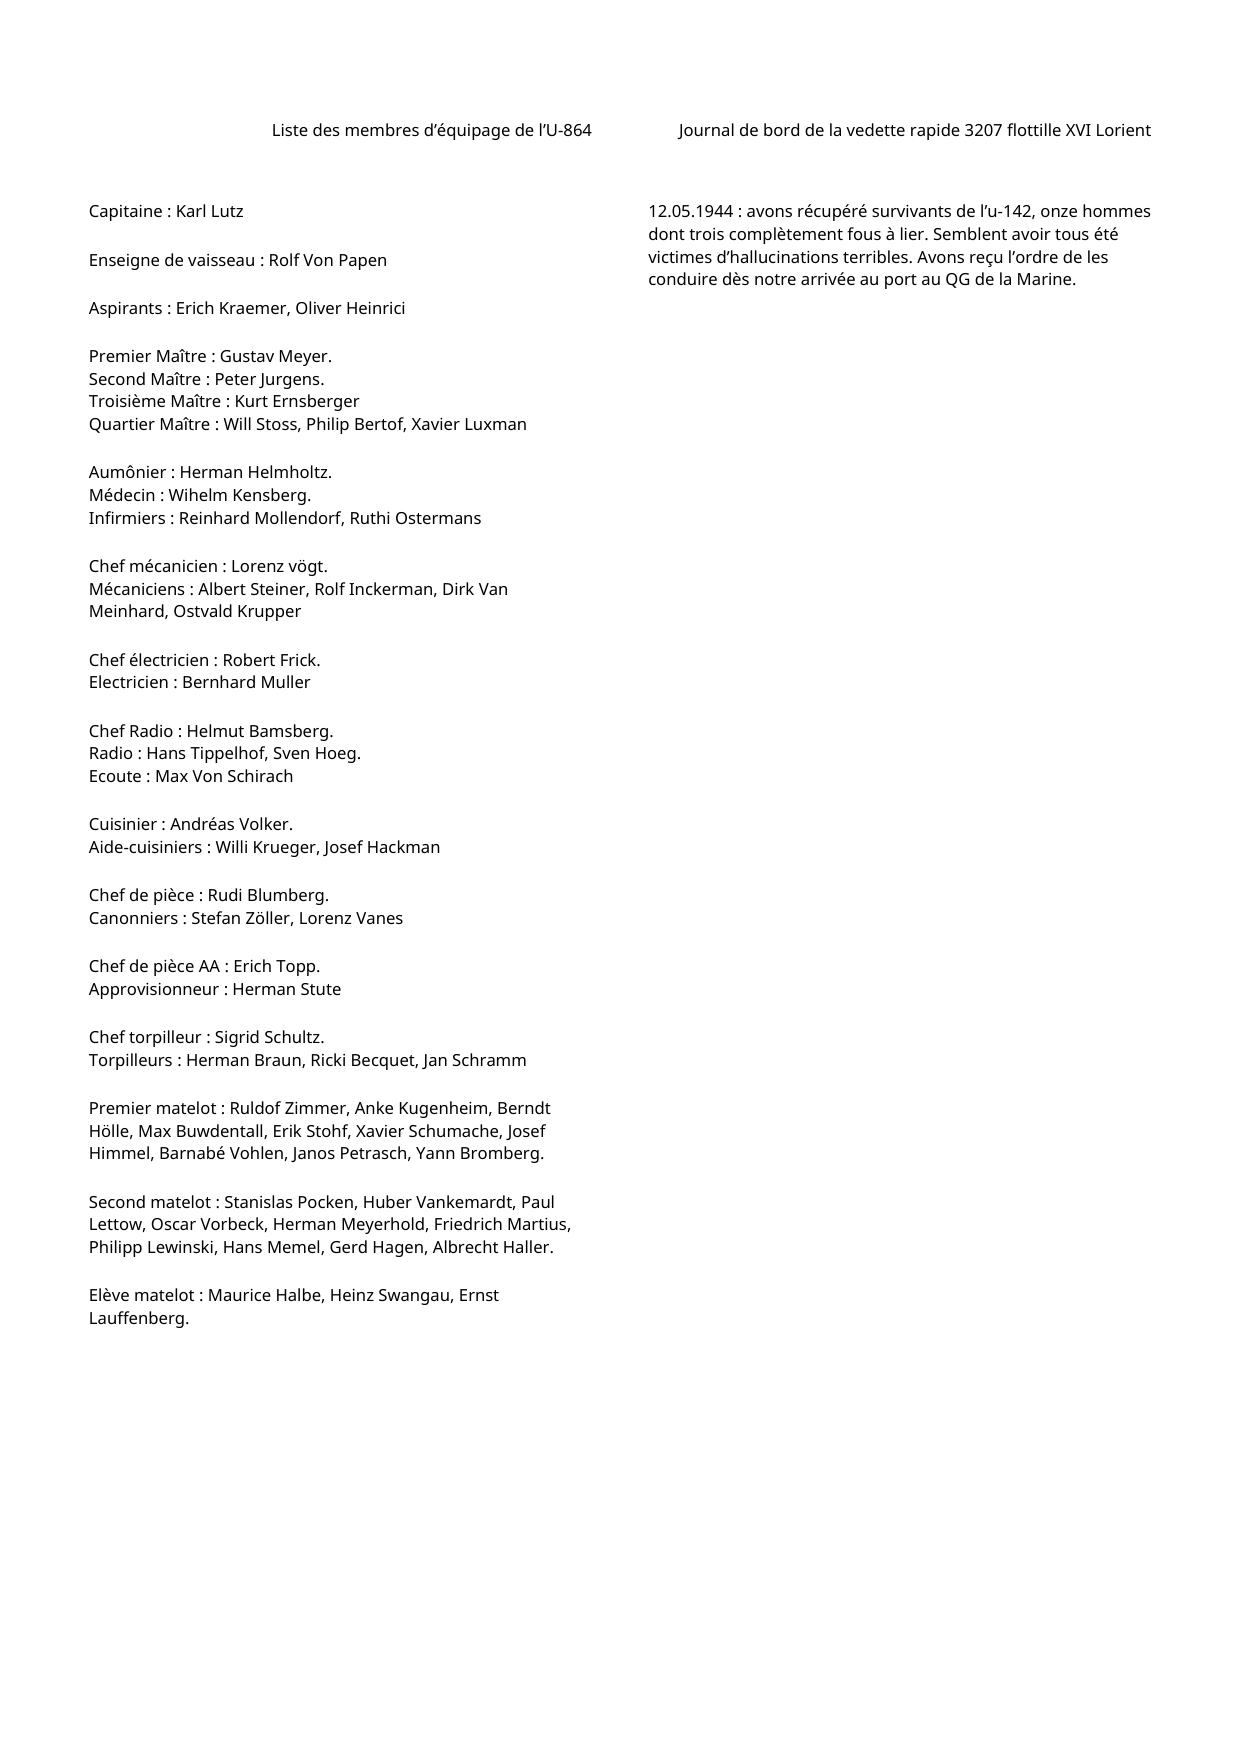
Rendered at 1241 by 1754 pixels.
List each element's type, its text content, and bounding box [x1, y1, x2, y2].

text Mécaniciens : Albert Steiner, Rolf Inckerman, Dirk Van Meinhard, Ostvald Krupper [89, 577, 592, 623]
text Premier matelot : Ruldof Zimmer, Anke Kugenheim, Berndt Hölle, Max Buwdentall, Erik Stohf, Xavier Schumache, Josef Himmel, Barnabé Vohlen, Janos Petrasch, Yann Bromberg. [89, 1097, 592, 1165]
text Aumônier : Herman Helmholtz. [89, 461, 592, 484]
text Chef de pièce : Rudi Blumberg. [89, 884, 592, 906]
text Radio : Hans Tippelhof, Sven Hoeg. [89, 742, 592, 764]
text Aide-cuisiniers : Willi Krueger, Josef Hackman [89, 836, 592, 858]
text Médecin : Wihelm Kensberg. [89, 484, 592, 506]
text Chef Radio : Helmut Bamsberg. [89, 719, 592, 742]
text Second matelot : Stanislas Pocken, Huber Vankemardt, Paul Lettow, Oscar Vorbeck, Herman Meyerhold, Friedrich Martius, Philipp Lewinski, Hans Memel, Gerd Hagen, Albrecht Haller. [89, 1190, 592, 1258]
text 12.05.1944 : avons récupéré survivants de l’u-142, onze hommes dont trois complètement fous à lier. Semblent avoir tous été victimes d’hallucinations terribles. Avons reçu l’ordre de les conduire dès notre arrivée au port au QG de la Marine. [648, 200, 1151, 291]
text Cuisinier : Andréas Volker. [89, 813, 592, 836]
text Premier Maître : Gustav Meyer. [89, 344, 592, 367]
text Troisième Maître : Kurt Ernsberger [89, 390, 592, 413]
text Aspirants : Erich Kraemer, Oliver Heinrici [89, 296, 592, 319]
text Second Maître : Peter Jurgens. [89, 367, 592, 390]
text Chef de pièce AA : Erich Topp. [89, 955, 592, 977]
text Infirmiers : Reinhard Mollendorf, Ruthi Ostermans [89, 506, 592, 529]
text Elève matelot : Maurice Halbe, Heinz Swangau, Ernst Lauffenberg. [89, 1284, 592, 1329]
text Enseigne de vaisseau : Rolf Von Papen [89, 248, 592, 271]
text Chef mécanicien : Lorenz vögt. [89, 554, 592, 577]
text Canonniers : Stefan Zöller, Lorenz Vanes [89, 906, 592, 929]
text Capitaine : Karl Lutz [89, 200, 592, 223]
text Ecoute : Max Von Schirach [89, 764, 592, 787]
text Journal de bord de la vedette rapide 3207 flottille XVI Lorient [648, 118, 1151, 141]
text Quartier Maître : Will Stoss, Philip Bertof, Xavier Luxman [89, 413, 592, 435]
text Torpilleurs : Herman Braun, Ricki Becquet, Jan Schramm [89, 1048, 592, 1071]
text Chef électricien : Robert Frick. [89, 648, 592, 671]
text Chef torpilleur : Sigrid Schultz. [89, 1026, 592, 1048]
text Electricien : Bernhard Muller [89, 671, 592, 694]
text Approvisionneur : Herman Stute [89, 977, 592, 1000]
text Liste des membres d’équipage de l’U-864 [89, 118, 592, 141]
